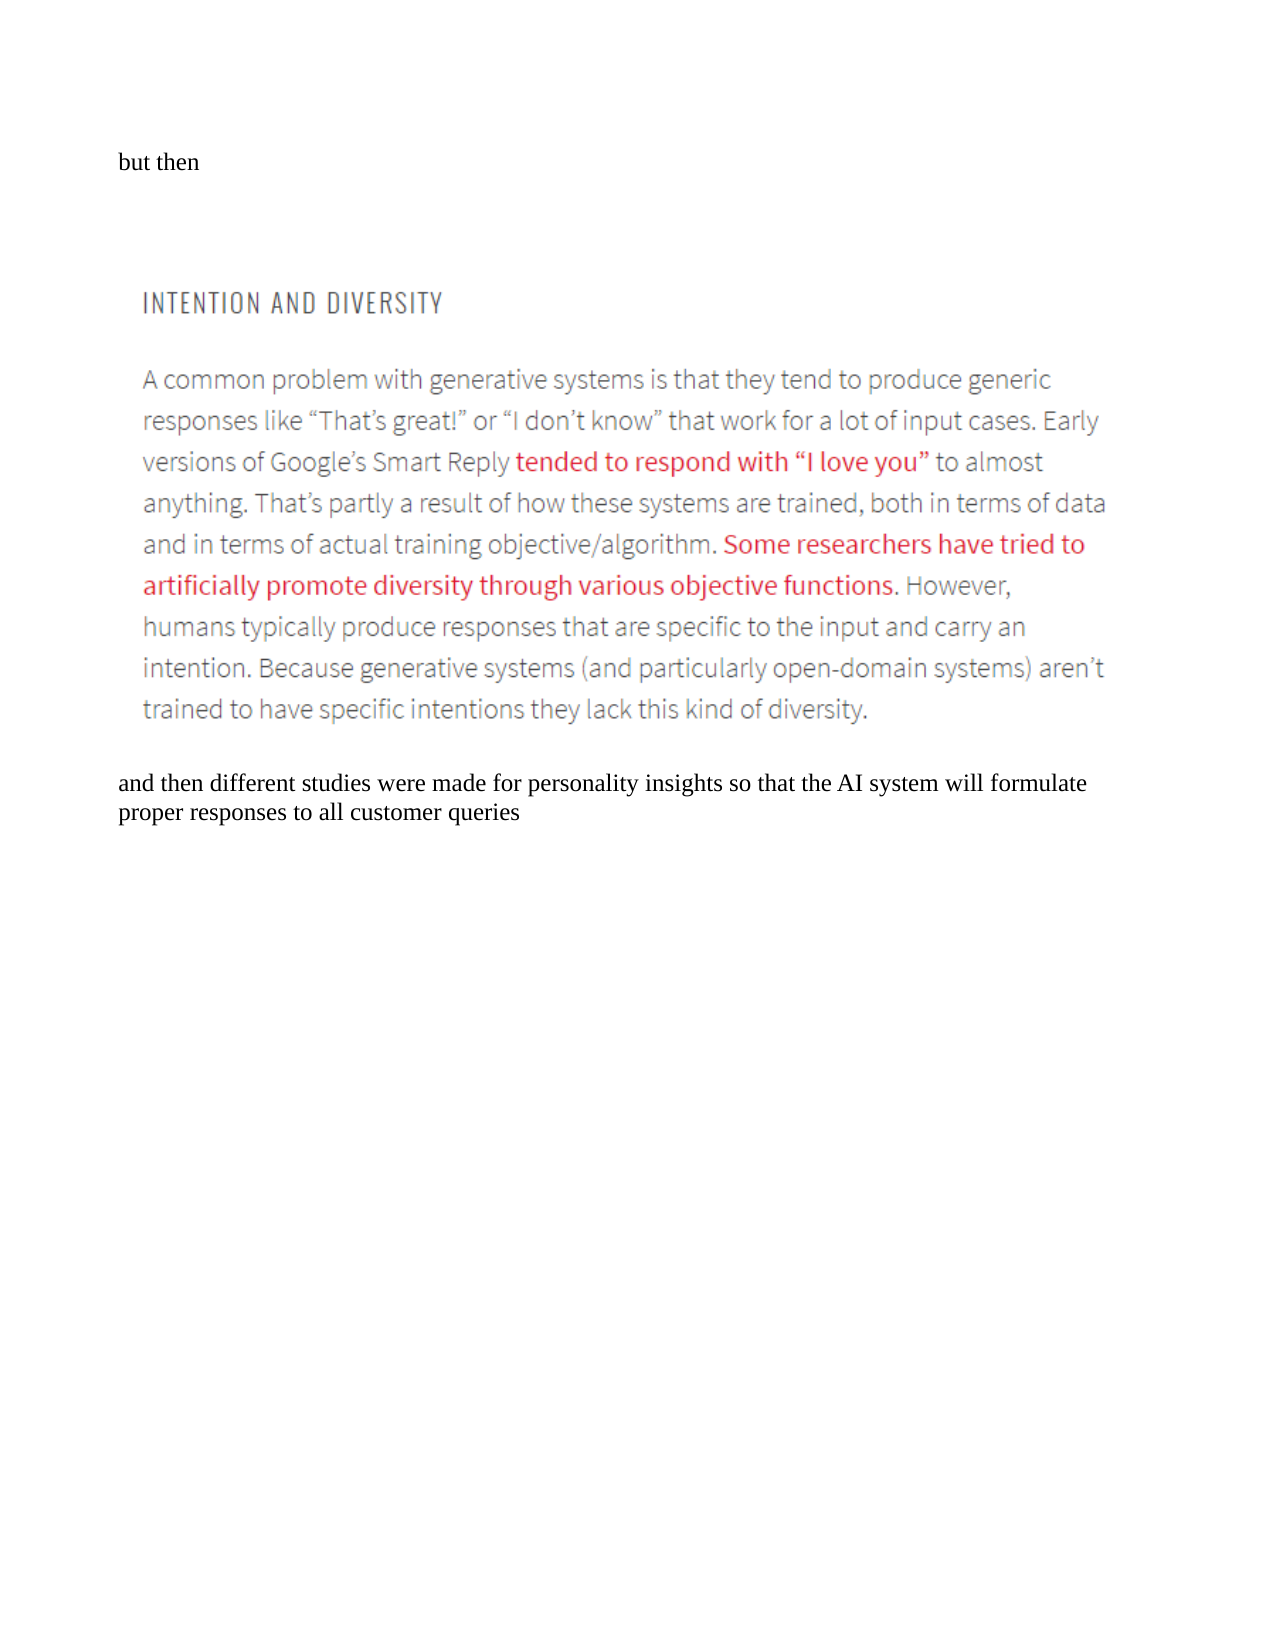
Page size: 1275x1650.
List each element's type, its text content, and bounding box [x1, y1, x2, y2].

picture [118, 261, 1157, 740]
text but then [118, 147, 1157, 176]
text and then different studies were made for personality insights so that the AI system will formulate proper responses to all customer queries [118, 768, 1157, 826]
